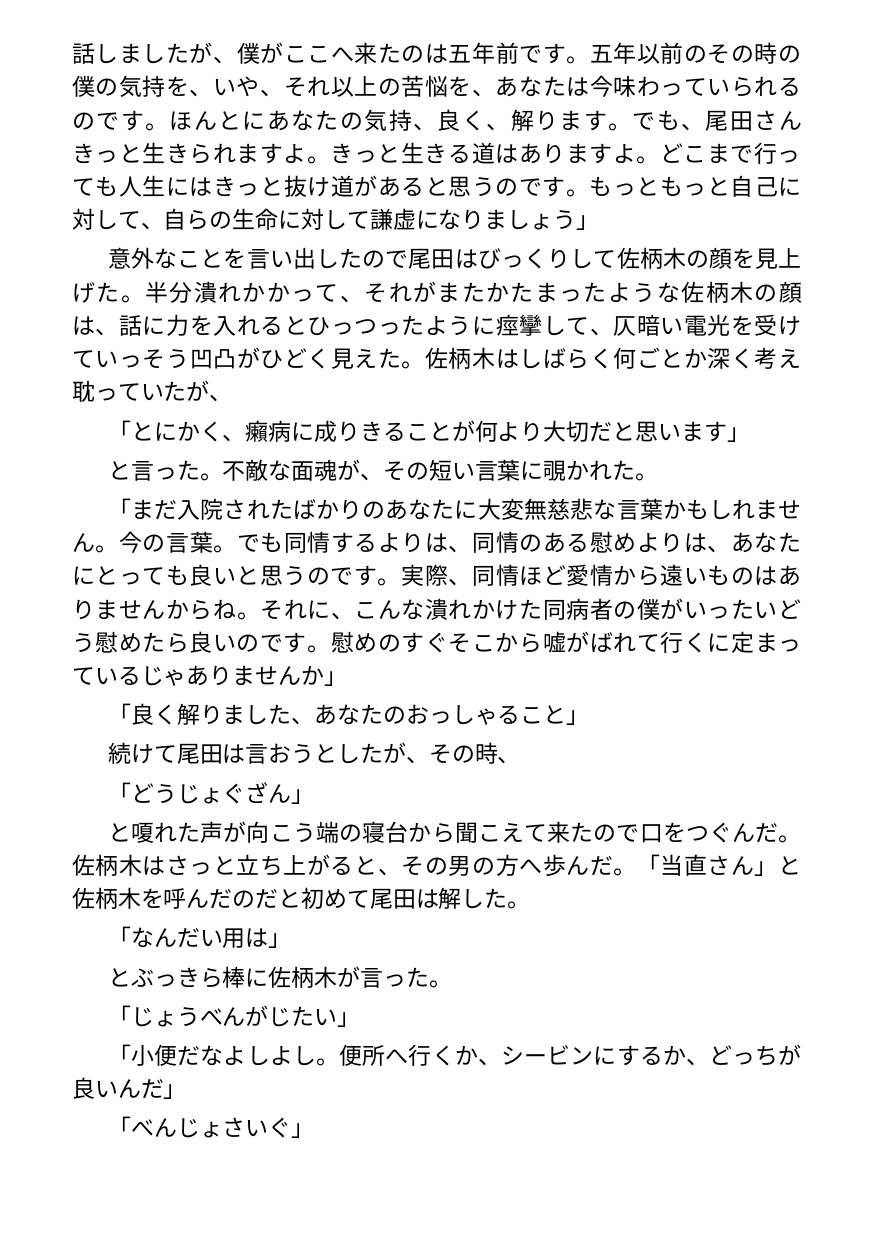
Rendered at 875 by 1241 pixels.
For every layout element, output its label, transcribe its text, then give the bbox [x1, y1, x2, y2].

text 「なんだい用は」 [72, 920, 802, 953]
text とぶっきら棒に佐柄木が言った。 [72, 959, 802, 993]
text 「良く解りました、あなたのおっしゃること」 [72, 697, 802, 730]
text 「まだ入院されたばかりのあなたに大変無慈悲な言葉かもしれません。今の言葉。でも同情するよりは、同情のある慰めよりは、あなたにとっても良いと思うのです。実際、同情ほど愛情から遠いものはありませんからね。それに、こんな潰れかけた同病者の僕がいったいどう慰めたら良いのです。慰めのすぐそこから嘘がばれて行くに定まっているじゃありませんか」 [72, 492, 802, 691]
text 「どうじょぐざん」 [72, 775, 802, 809]
text 話しましたが、僕がここへ来たのは五年前です。五年以前のその時の僕の気持を、いや、それ以上の苦悩を、あなたは今味わっていられるのです。ほんとにあなたの気持、良く、解ります。でも、尾田さんきっと生きられますよ。きっと生きる道はありますよ。どこまで行っても人生にはきっと抜け道があると思うのです。もっともっと自己に対して、自らの生命に対して謙虚になりましょう」 [72, 36, 802, 235]
text 「とにかく、癩病に成りきることが何より大切だと思います」 [72, 413, 802, 447]
text 「べんじょさいぐ」 [72, 1110, 802, 1143]
text 意外なことを言い出したので尾田はびっくりして佐柄木の顔を見上げた。半分潰れかかって、それがまたかたまったような佐柄木の顔は、話に力を入れるとひっつったように痙攣して、仄暗い電光を受けていっそう凹凸がひどく見えた。佐柄木はしばらく何ごとか深く考え耽っていたが、 [72, 241, 802, 407]
text 続けて尾田は言おうとしたが、その時、 [72, 736, 802, 769]
text と嗄れた声が向こう端の寝台から聞こえて来たので口をつぐんだ。佐柄木はさっと立ち上がると、その男の方へ歩んだ。「当直さん」と佐柄木を呼んだのだと初めて尾田は解した。 [72, 814, 802, 914]
text 「小便だなよしよし。便所へ行くか、シービンにするか、どっちが良いんだ」 [72, 1038, 802, 1104]
text 「じょうべんがじたい」 [72, 998, 802, 1032]
text と言った。不敵な面魂が、その短い言葉に覗かれた。 [72, 453, 802, 486]
